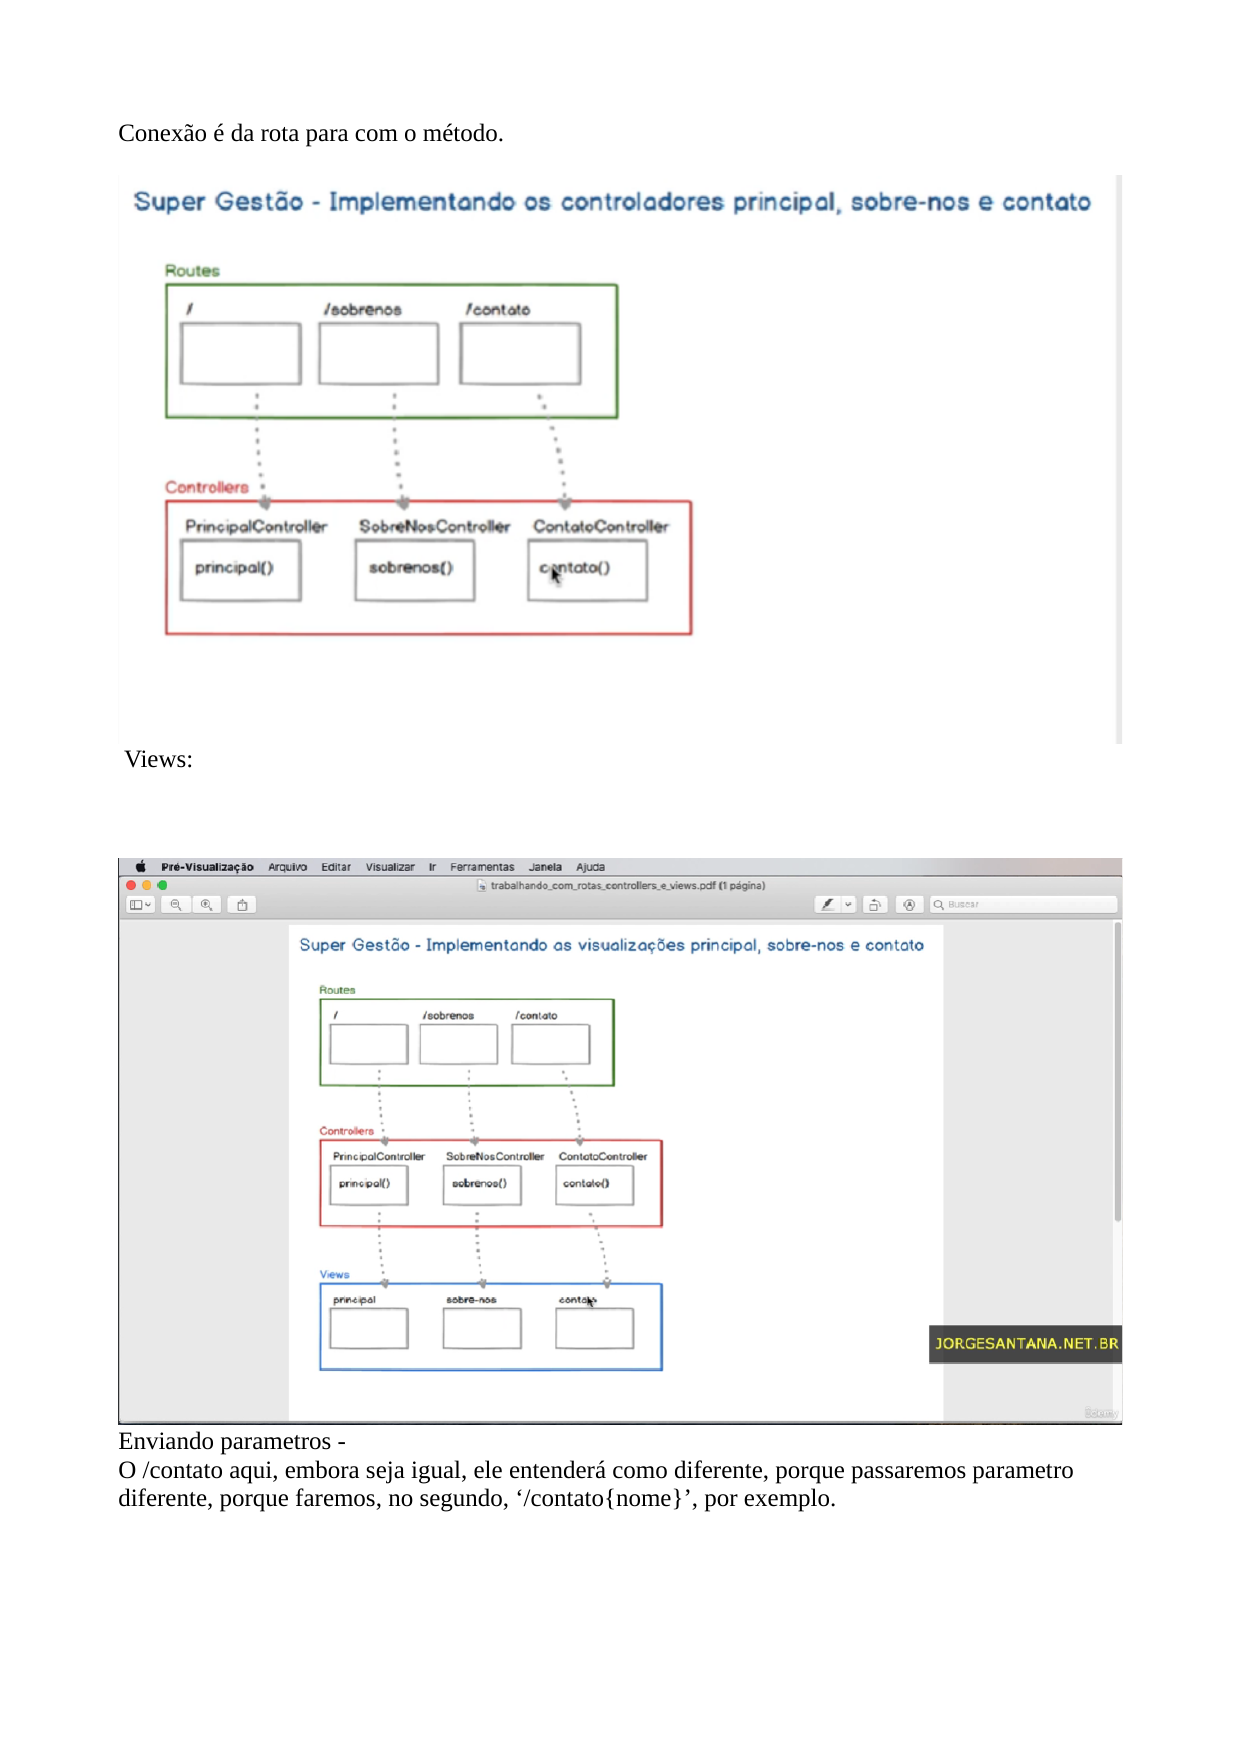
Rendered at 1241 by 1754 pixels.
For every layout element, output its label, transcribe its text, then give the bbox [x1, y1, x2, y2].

text Views: [118, 744, 1122, 772]
picture [118, 175, 1123, 744]
picture [118, 858, 1123, 1426]
text Enviando parametros - [118, 1426, 1122, 1455]
text Conexão é da rota para com o método. [118, 118, 1122, 147]
text O /contato aqui, embora seja igual, ele entenderá como diferente, porque passaremos parametro diferente, porque faremos, no segundo, ‘/contato{nome}’, por exemplo. [118, 1455, 1122, 1512]
